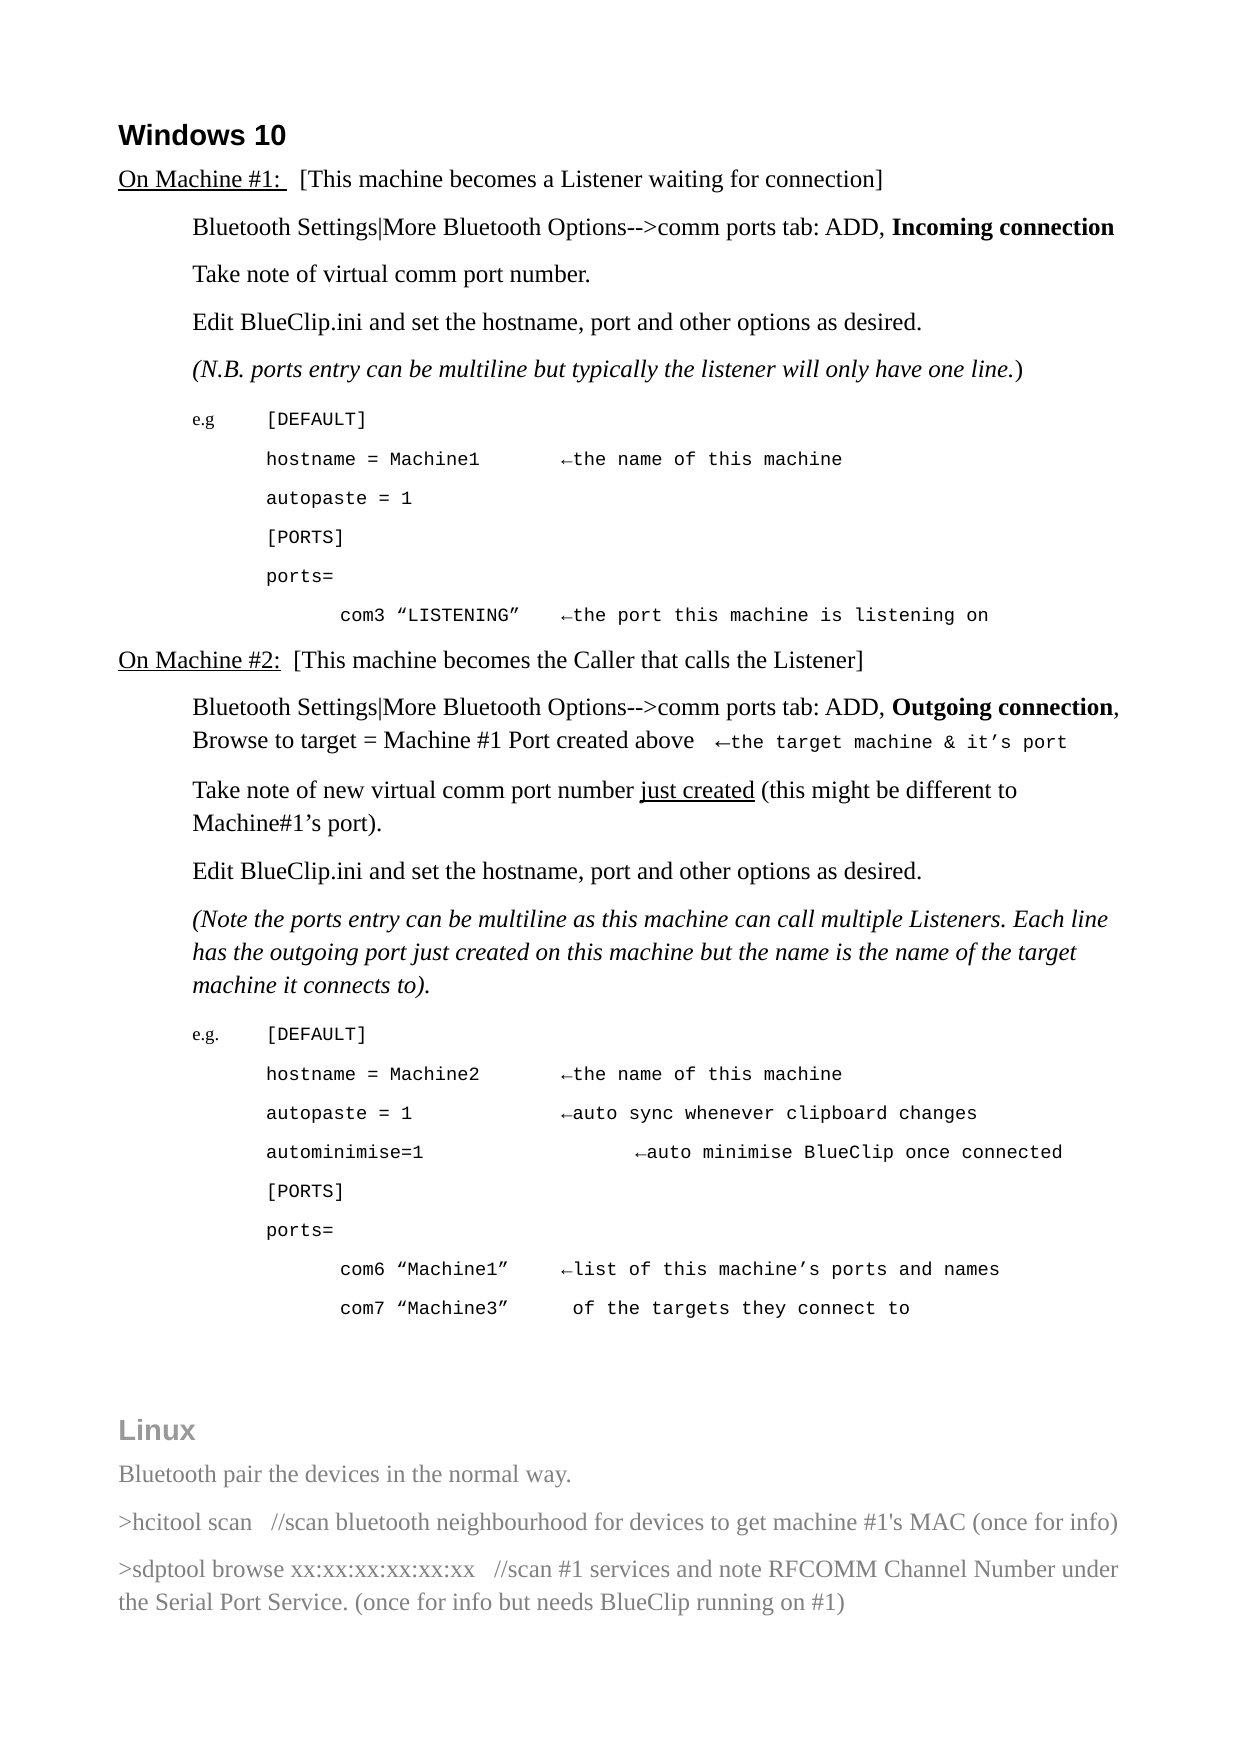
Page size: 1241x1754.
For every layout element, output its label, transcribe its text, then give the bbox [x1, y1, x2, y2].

text >hcitool scan //scan bluetooth neighbourhood for devices to get machine #1's MAC (once for info) [118, 1507, 1122, 1535]
subtitle Windows 10 [118, 118, 1122, 152]
text hostname = Machine2 ←the name of this machine [118, 1065, 1122, 1086]
text com3 “LISTENING” ←the port this machine is listening on [118, 606, 1122, 627]
text Bluetooth Settings|More Bluetooth Options-->comm ports tab: ADD, Incoming connection [118, 212, 1122, 241]
text autopaste = 1 ←auto sync whenever clipboard changes [118, 1104, 1122, 1125]
text [PORTS] [118, 528, 1122, 549]
text On Machine #2: [This machine becomes the Caller that calls the Listener] [118, 645, 1122, 673]
text com6 “Machine1” ←list of this machine’s ports and names [118, 1260, 1122, 1281]
text hostname = Machine1 ←the name of this machine [118, 450, 1122, 471]
text (Note the ports entry can be multiline as this machine can call multiple Listeners. Each line has the outgoing port just created on this machine but the name is the name of the target machine it connects to). [118, 904, 1122, 998]
text e.g. [DEFAULT] [118, 1017, 1122, 1046]
text ports= [118, 1221, 1122, 1242]
text Edit BlueClip.ini and set the hostname, port and other options as desired. [118, 307, 1122, 336]
text [PORTS] [118, 1182, 1122, 1203]
text (N.B. ports entry can be multiline but typically the listener will only have one line.) [118, 354, 1122, 383]
text autopaste = 1 [118, 489, 1122, 510]
text Edit BlueClip.ini and set the hostname, port and other options as desired. [118, 856, 1122, 885]
text ports= [118, 567, 1122, 588]
subtitle Linux [118, 1413, 1122, 1447]
text e.g [DEFAULT] [118, 402, 1122, 431]
text On Machine #1: [This machine becomes a Listener waiting for connection] [118, 164, 1122, 193]
text com7 “Machine3” of the targets they connect to [118, 1299, 1122, 1320]
text Take note of new virtual comm port number just created (this might be different to Machine#1’s port). [118, 775, 1122, 837]
text >sdptool browse xx:xx:xx:xx:xx:xx //scan #1 services and note RFCOMM Channel Number under the Serial Port Service. (once for info but needs BlueClip running on #1) [118, 1554, 1122, 1616]
text Bluetooth pair the devices in the normal way. [118, 1459, 1122, 1488]
text autominimise=1 ←auto minimise BlueClip once connected [118, 1143, 1122, 1164]
text Bluetooth Settings|More Bluetooth Options-->comm ports tab: ADD, Outgoing connection, Browse to target = Machine #1 Port created above ←the target machine & it’s port [118, 692, 1122, 756]
text Take note of virtual comm port number. [118, 259, 1122, 288]
